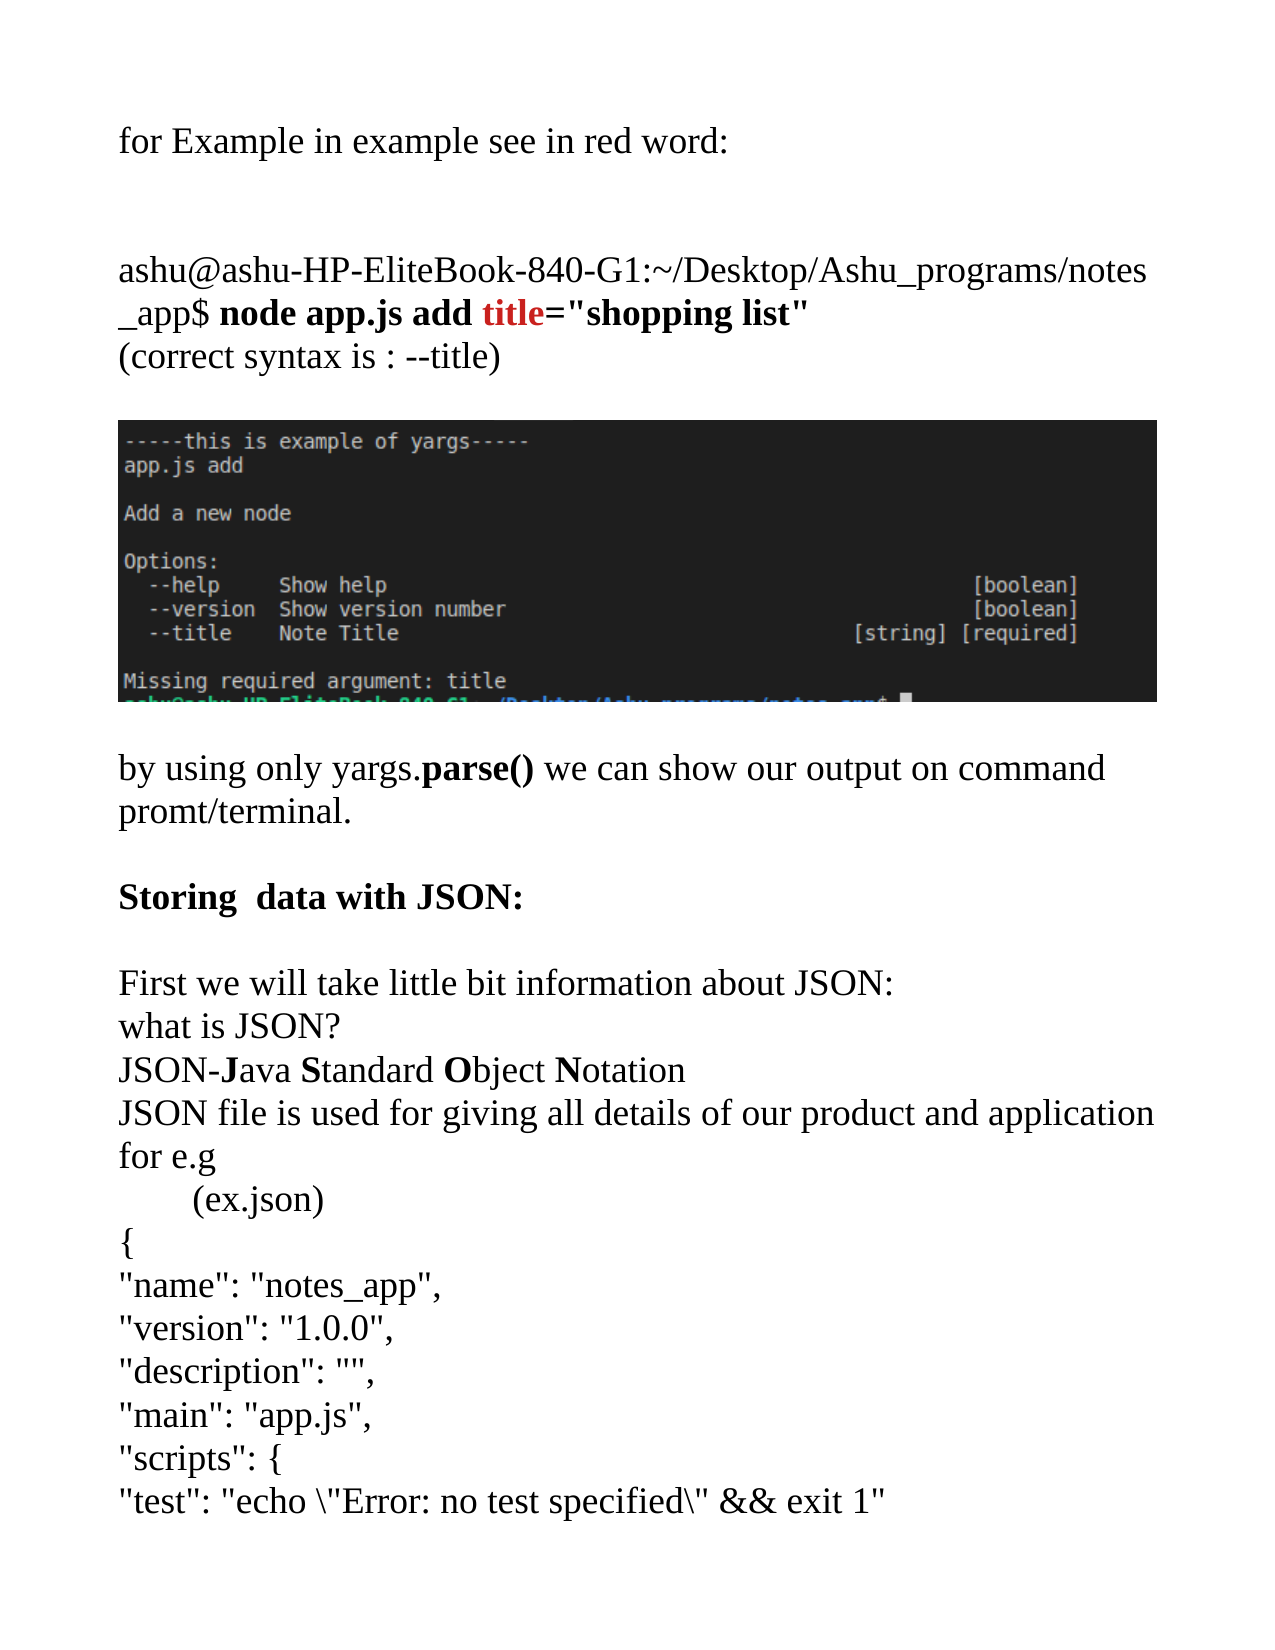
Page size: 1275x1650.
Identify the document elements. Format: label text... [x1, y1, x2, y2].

text "main": "app.js", [118, 1392, 1157, 1435]
text by using only yargs.parse() we can show our output on command promt/terminal. [118, 745, 1157, 831]
text { [118, 1219, 1157, 1263]
picture [118, 420, 1157, 702]
text for e.g [118, 1133, 1157, 1176]
text Storing data with JSON: [118, 874, 1157, 918]
text "version": "1.0.0", [118, 1306, 1157, 1349]
text ashu@ashu-HP-EliteBook-840-G1:~/Desktop/Ashu_programs/notes_app$ node app.js add title="shopping list" [118, 161, 1157, 334]
text First we will take little bit information about JSON: what is JSON? JSON-Java Standard Object Notation [118, 961, 1157, 1090]
text "description": "", [118, 1349, 1157, 1392]
text (ex.json) [118, 1176, 1157, 1219]
text "test": "echo \"Error: no test specified\" && exit 1" [118, 1478, 1157, 1521]
text "name": "notes_app", [118, 1263, 1157, 1306]
text JSON file is used for giving all details of our product and application [118, 1090, 1157, 1133]
text (correct syntax is : --title) [118, 334, 1157, 377]
text "scripts": { [118, 1435, 1157, 1478]
text for Example in example see in red word: [118, 118, 1157, 161]
